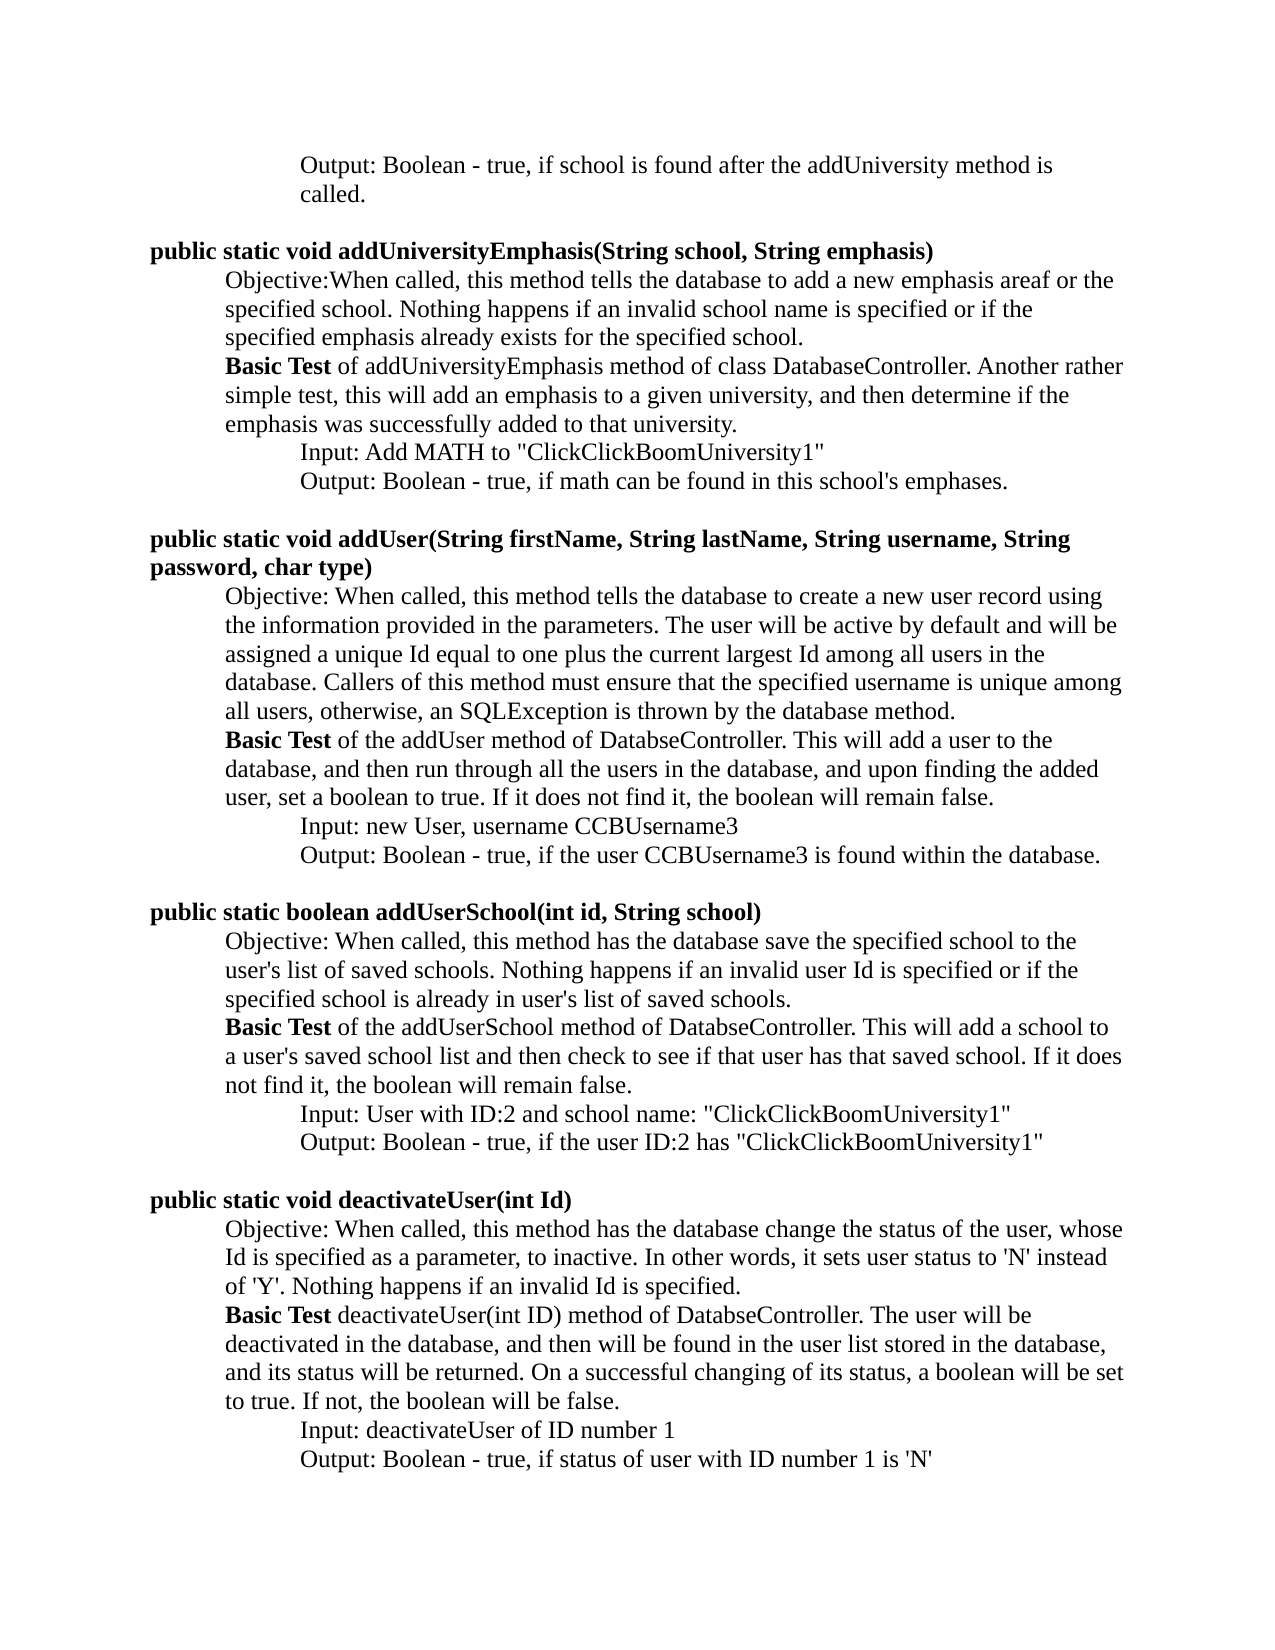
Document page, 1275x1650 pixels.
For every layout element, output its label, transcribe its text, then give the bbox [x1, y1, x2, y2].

text public static boolean addUserSchool(int id, String school) [150, 897, 1125, 926]
text Basic Test of the addUser method of DatabseController. This will add a user to the database, and then run through all the users in the database, and upon finding the added user, set a boolean to true. If it does not find it, the boolean will remain false. [225, 725, 1125, 811]
text public static void addUser(String firstName, String lastName, String username, String password, char type) [150, 524, 1125, 581]
text Output: Boolean - true, if the user ID:2 has "ClickClickBoomUniversity1" [225, 1127, 1125, 1156]
text Output: Boolean - true, if the user CCBUsername3 is found within the database. [225, 840, 1125, 869]
text Objective:When called, this method tells the database to add a new emphasis areaf or the specified school. Nothing happens if an invalid school name is specified or if the specified emphasis already exists for the specified school. [225, 265, 1125, 351]
text public static void deactivateUser(int Id) [150, 1185, 1125, 1214]
text Output: Boolean - true, if school is found after the addUniversity method is called. [225, 150, 1125, 207]
text Objective: When called, this method has the database change the status of the user, whose Id is specified as a parameter, to inactive. In other words, it sets user status to 'N' instead of 'Y'. Nothing happens if an invalid Id is specified. [225, 1214, 1125, 1300]
text public static void addUniversityEmphasis(String school, String emphasis) [150, 236, 1125, 265]
text Basic Test of addUniversityEmphasis method of class DatabaseController. Another rather simple test, this will add an emphasis to a given university, and then determine if the emphasis was successfully added to that university. [225, 351, 1125, 437]
text Objective: When called, this method has the database save the specified school to the user's list of saved schools. Nothing happens if an invalid user Id is specified or if the specified school is already in user's list of saved schools. [225, 926, 1125, 1012]
text Basic Test deactivateUser(int ID) method of DatabseController. The user will be deactivated in the database, and then will be found in the user list stored in the database, and its status will be returned. On a successful changing of its status, a boolean will be set to true. If not, the boolean will be false. [225, 1300, 1125, 1415]
text Input: User with ID:2 and school name: "ClickClickBoomUniversity1" [225, 1099, 1125, 1127]
text Input: deactivateUser of ID number 1 [225, 1415, 1125, 1444]
text Output: Boolean - true, if status of user with ID number 1 is 'N' [225, 1444, 1125, 1472]
text Basic Test of the addUserSchool method of DatabseController. This will add a school to a user's saved school list and then check to see if that user has that saved school. If it does not find it, the boolean will remain false. [225, 1012, 1125, 1099]
text Objective: When called, this method tells the database to create a new user record using the information provided in the parameters. The user will be active by default and will be assigned a unique Id equal to one plus the current largest Id among all users in the database. Callers of this method must ensure that the specified username is unique among all users, otherwise, an SQLException is thrown by the database method. [225, 581, 1125, 725]
text Input: new User, username CCBUsername3 [225, 811, 1125, 840]
text Output: Boolean - true, if math can be found in this school's emphases. [225, 466, 1125, 495]
text Input: Add MATH to "ClickClickBoomUniversity1" [225, 437, 1125, 466]
